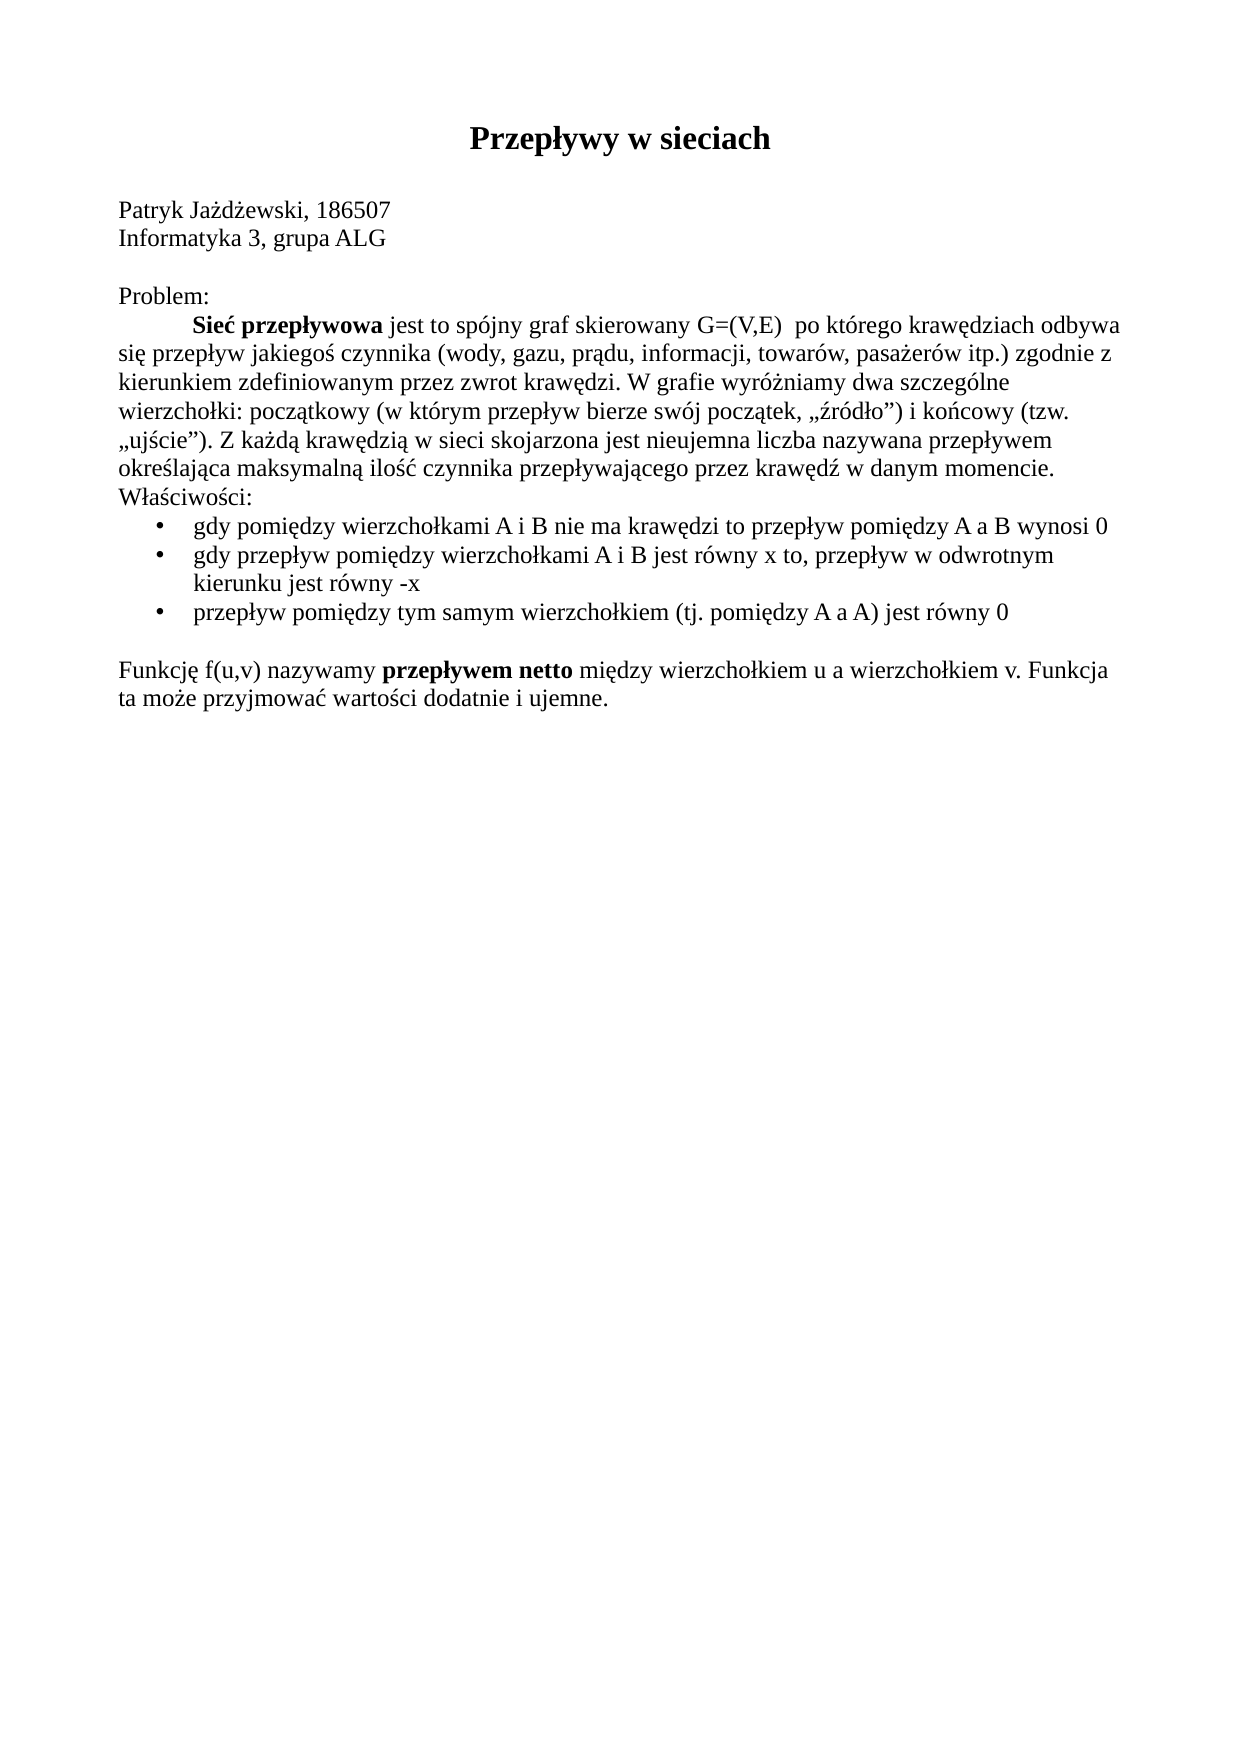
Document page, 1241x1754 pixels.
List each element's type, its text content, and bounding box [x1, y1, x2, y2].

text Funkcję f(u,v) nazywamy przepływem netto między wierzchołkiem u a wierzchołkiem v. Funkcja ta może przyjmować wartości dodatnie i ujemne. [118, 655, 1122, 712]
text Sieć przepływowa jest to spójny graf skierowany G=(V,E) po którego krawędziach odbywa się przepływ jakiegoś czynnika (wody, gazu, prądu, informacji, towarów, pasażerów itp.) zgodnie z kierunkiem zdefiniowanym przez zwrot krawędzi. W grafie wyróżniamy dwa szczególne wierzchołki: początkowy (w którym przepływ bierze swój początek, „źródło”) i końcowy (tzw. „ujście”). Z każdą krawędzią w sieci skojarzona jest nieujemna liczba nazywana przepływem określająca maksymalną ilość czynnika przepływającego przez krawędź w danym momencie. [118, 310, 1122, 482]
text Właściwości: [118, 482, 1122, 511]
text Przepływy w sieciach [118, 118, 1122, 156]
list gdy przepływ pomiędzy wierzchołkami A i B jest równy x to, przepływ w odwrotnym kierunku jest równy -x [156, 540, 1122, 597]
text Problem: [118, 281, 1122, 310]
text Patryk Jażdżewski, 186507 [118, 195, 1122, 223]
list gdy pomiędzy wierzchołkami A i B nie ma krawędzi to przepływ pomiędzy A a B wynosi 0 [156, 511, 1122, 540]
text Informatyka 3, grupa ALG [118, 223, 1122, 252]
list przepływ pomiędzy tym samym wierzchołkiem (tj. pomiędzy A a A) jest równy 0 [156, 597, 1122, 626]
